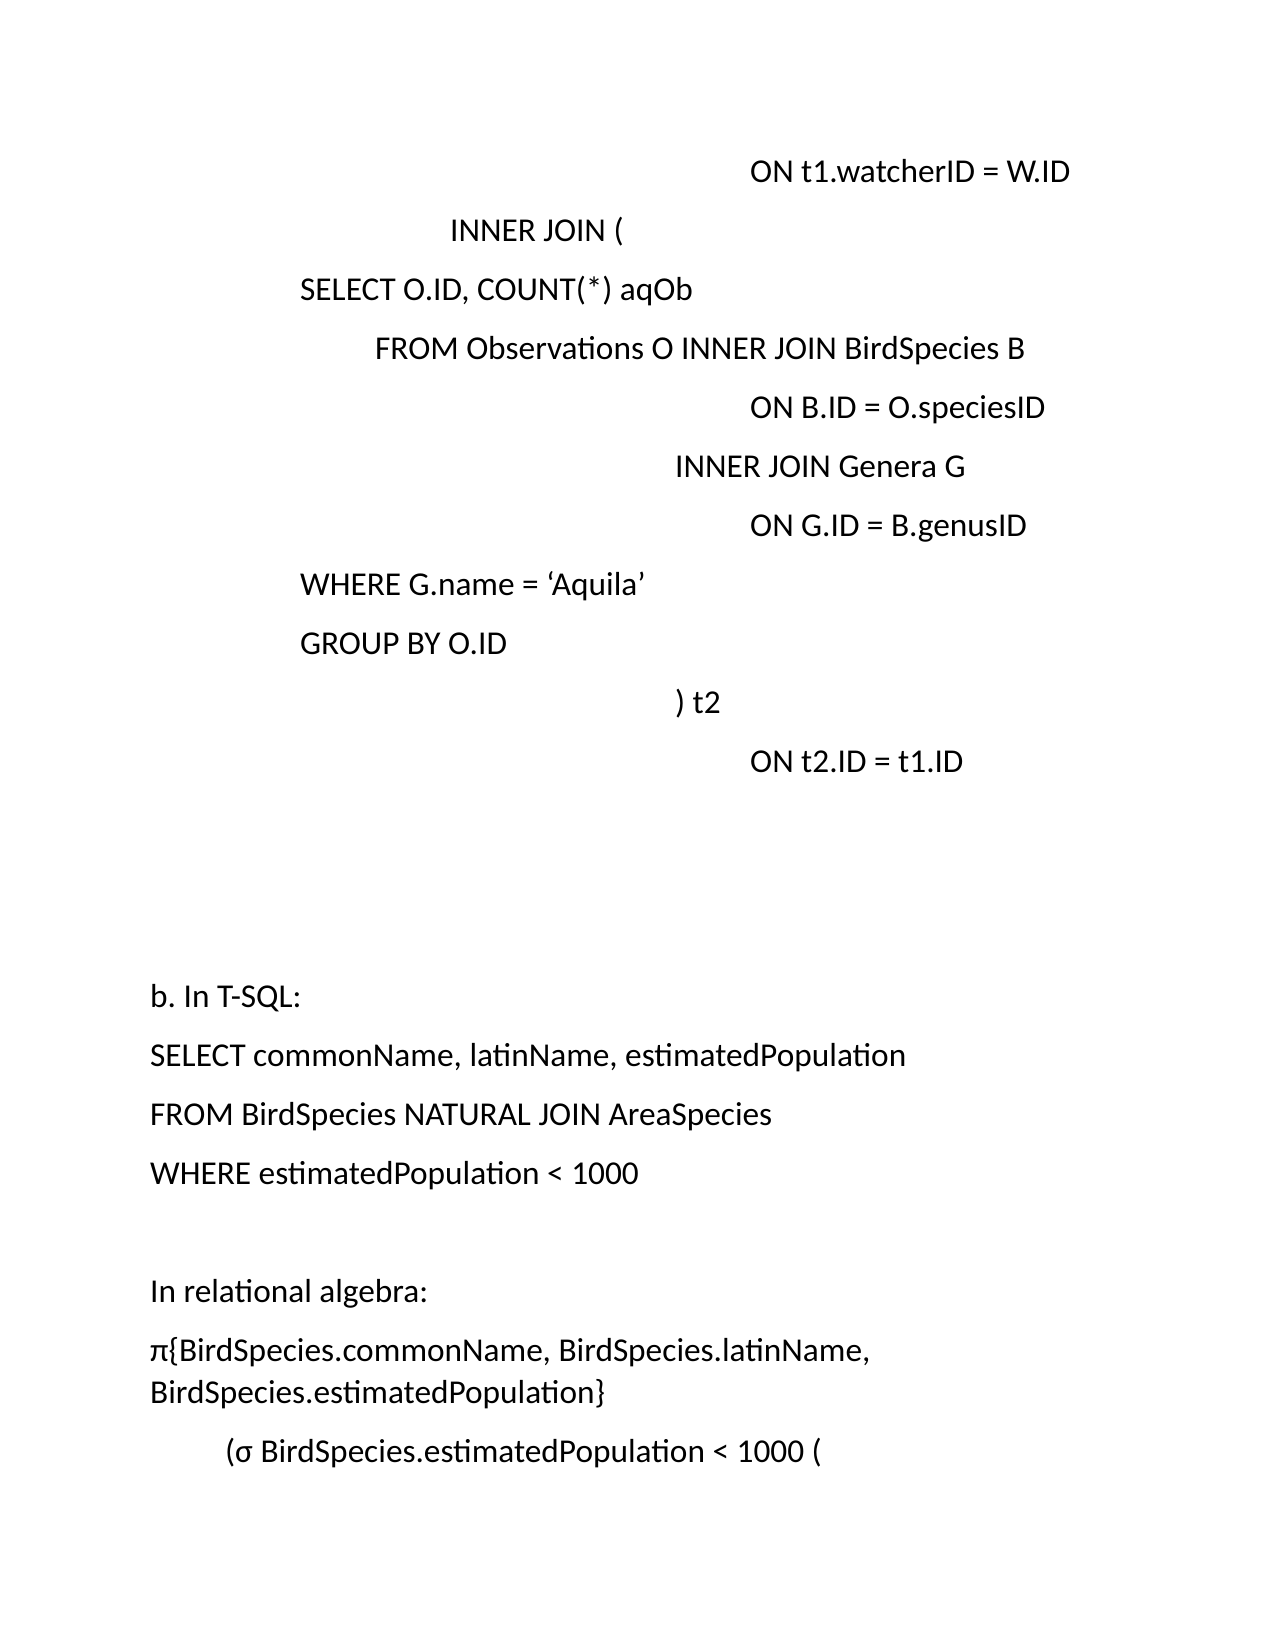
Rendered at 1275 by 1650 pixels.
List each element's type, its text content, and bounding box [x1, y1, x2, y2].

text FROM Observations O INNER JOIN BirdSpecies B [150, 327, 1125, 368]
text ON B.ID = O.speciesID [150, 386, 1125, 427]
text (σ BirdSpecies.estimatedPopulation < 1000 ( [150, 1430, 1125, 1471]
text GROUP BY O.ID [150, 622, 1125, 662]
text ON t2.ID = t1.ID [600, 739, 1125, 780]
text ON G.ID = B.genusID [150, 504, 1125, 544]
text ON t1.watcherID = W.ID [150, 150, 1125, 191]
text SELECT commonName, latinName, estimatedPopulation [150, 1034, 1125, 1075]
text π{BirdSpecies.commonName, BirdSpecies.latinName, BirdSpecies.estimatedPopulation} [150, 1329, 1125, 1412]
text SELECT O.ID, COUNT(*) aqOb [150, 268, 1125, 309]
text ) t2 [600, 681, 1125, 721]
text INNER JOIN Genera G [150, 445, 1125, 486]
text FROM BirdSpecies NATURAL JOIN AreaSpecies [150, 1093, 1125, 1134]
text WHERE G.name = ‘Aquila’ [150, 563, 1125, 603]
text b. In T-SQL: [150, 975, 1125, 1016]
text WHERE estimatedPopulation < 1000 [150, 1152, 1125, 1193]
text In relational algebra: [150, 1270, 1125, 1311]
text INNER JOIN ( [150, 209, 1125, 250]
